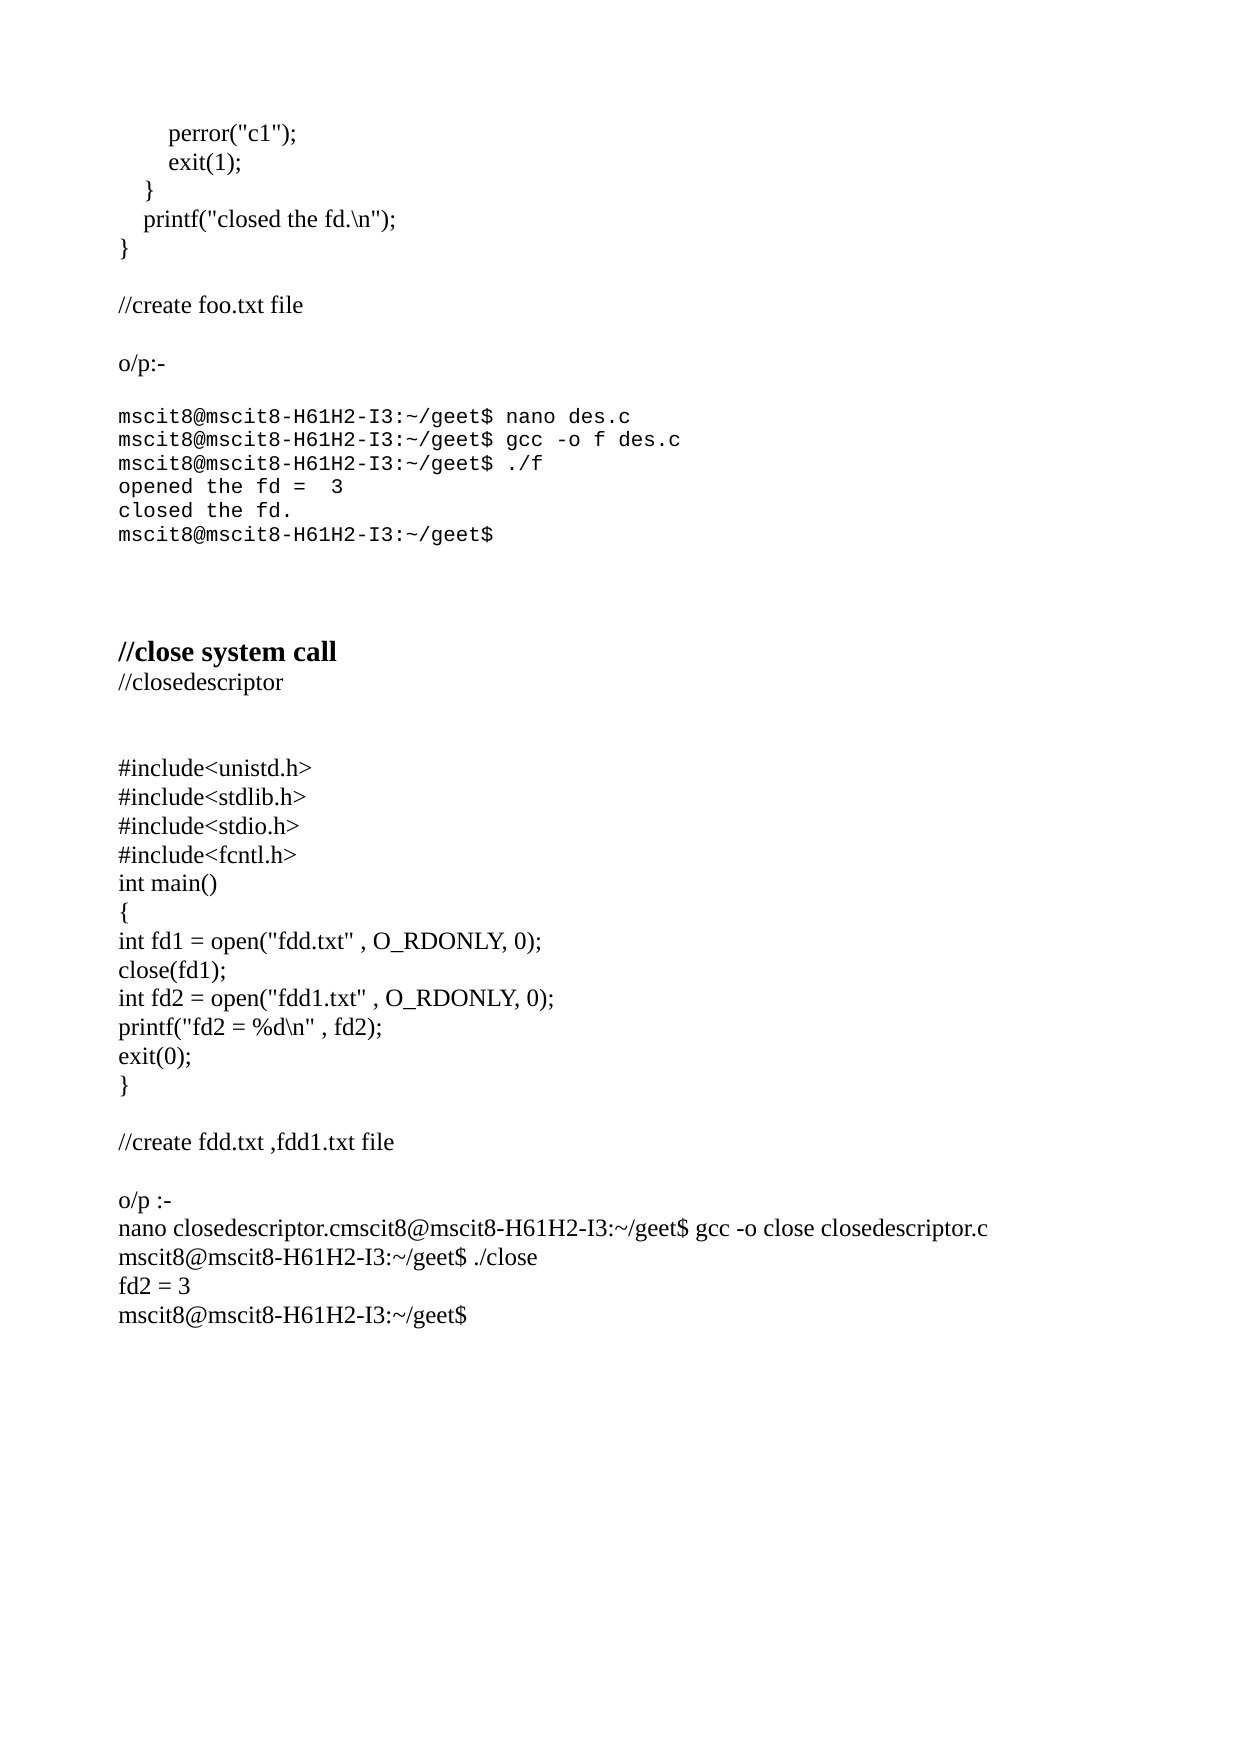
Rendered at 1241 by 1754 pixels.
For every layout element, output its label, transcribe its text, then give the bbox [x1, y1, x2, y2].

text //create foo.txt file [118, 291, 1122, 319]
text mscit8@mscit8-H61H2-I3:~/geet$ [118, 1300, 1122, 1328]
text o/p :- [118, 1185, 1122, 1213]
text #include<unistd.h> [118, 753, 1122, 782]
text #include<stdlib.h> [118, 782, 1122, 811]
text mscit8@mscit8-H61H2-I3:~/geet$ gcc -o f des.c [118, 429, 1122, 453]
text //create fdd.txt ,fdd1.txt file [118, 1127, 1122, 1156]
text int main() [118, 868, 1122, 897]
text #include<fcntl.h> [118, 840, 1122, 868]
text opened the fd = 3 [118, 477, 1122, 500]
text mscit8@mscit8-H61H2-I3:~/geet$ [118, 524, 1122, 547]
text exit(0); [118, 1041, 1122, 1070]
text close(fd1); [118, 955, 1122, 983]
text mscit8@mscit8-H61H2-I3:~/geet$ ./close [118, 1242, 1122, 1271]
text printf("closed the fd.\n"); [118, 204, 1122, 233]
text o/p:- [118, 348, 1122, 377]
text } [118, 1070, 1122, 1098]
text //closedescriptor [118, 667, 1122, 696]
text exit(1); [118, 147, 1122, 176]
text int fd2 = open("fdd1.txt" , O_RDONLY, 0); [118, 983, 1122, 1012]
text //close system call [118, 634, 1122, 667]
text mscit8@mscit8-H61H2-I3:~/geet$ ./f [118, 453, 1122, 477]
text printf("fd2 = %d\n" , fd2); [118, 1012, 1122, 1041]
text mscit8@mscit8-H61H2-I3:~/geet$ nano des.c [118, 406, 1122, 429]
text int fd1 = open("fdd.txt" , O_RDONLY, 0); [118, 926, 1122, 955]
text } [118, 233, 1122, 262]
text nano closedescriptor.cmscit8@mscit8-H61H2-I3:~/geet$ gcc -o close closedescriptor.c [118, 1213, 1122, 1242]
text perror("c1"); [118, 118, 1122, 147]
text } [118, 176, 1122, 204]
text { [118, 897, 1122, 926]
text fd2 = 3 [118, 1271, 1122, 1300]
text closed the fd. [118, 500, 1122, 524]
text #include<stdio.h> [118, 811, 1122, 840]
